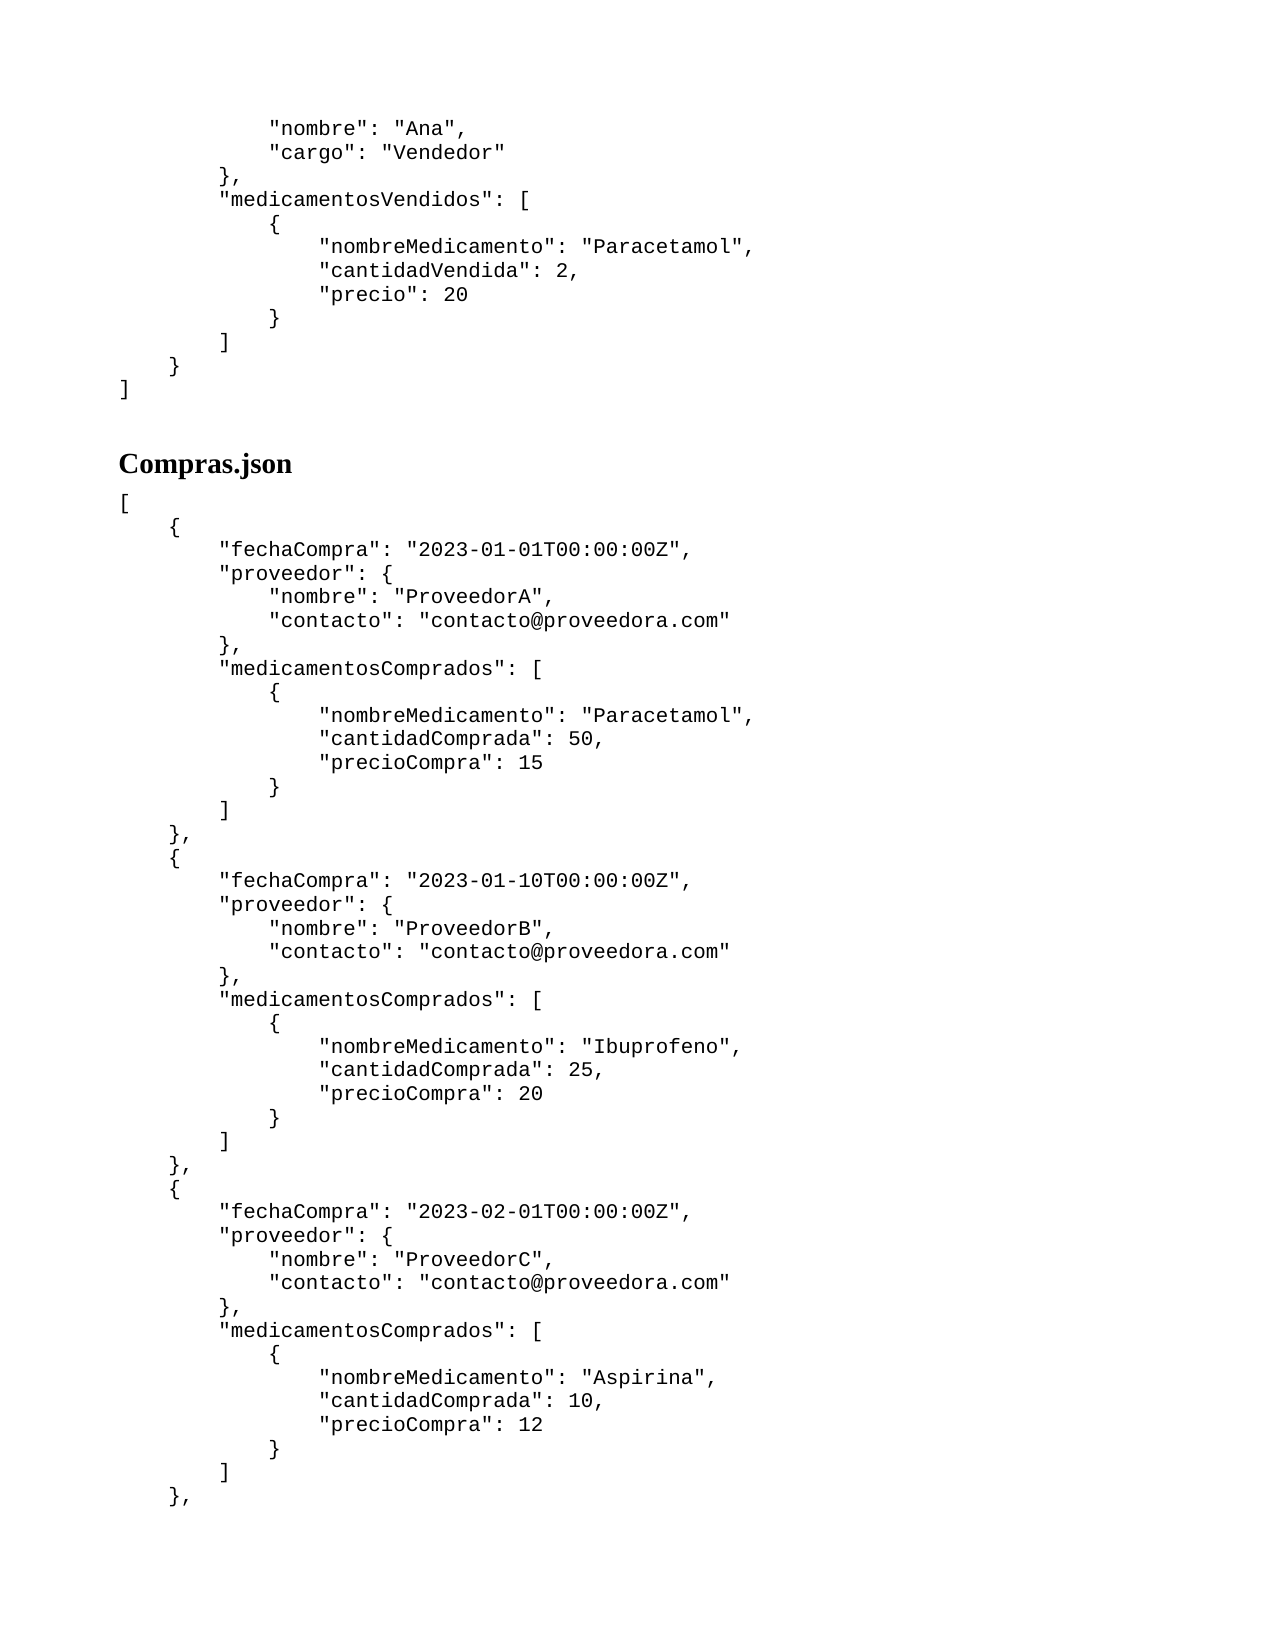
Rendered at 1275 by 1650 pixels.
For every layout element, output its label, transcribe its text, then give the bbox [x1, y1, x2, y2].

subtitle Compras.json [118, 446, 1157, 479]
text "precioCompra": 15 [118, 752, 1157, 776]
text }, [118, 823, 1157, 847]
text "precio": 20 [118, 284, 1157, 307]
text "medicamentosComprados": [ [118, 1319, 1157, 1343]
text } [118, 354, 1157, 378]
text { [118, 1178, 1157, 1201]
text ] [118, 331, 1157, 354]
text }, [118, 1154, 1157, 1178]
text }, [118, 1485, 1157, 1509]
text { [118, 1012, 1157, 1036]
text "medicamentosVendidos": [ [118, 189, 1157, 213]
text "cantidadComprada": 25, [118, 1059, 1157, 1083]
text "medicamentosComprados": [ [118, 657, 1157, 681]
text { [118, 516, 1157, 539]
text }, [118, 634, 1157, 657]
text "nombreMedicamento": "Paracetamol", [118, 236, 1157, 260]
text "contacto": "contacto@proveedora.com" [118, 1272, 1157, 1296]
text "fechaCompra": "2023-01-10T00:00:00Z", [118, 870, 1157, 894]
text "cantidadComprada": 10, [118, 1391, 1157, 1414]
text { [118, 1343, 1157, 1367]
text "proveedor": { [118, 894, 1157, 918]
text ] [118, 1130, 1157, 1154]
text "medicamentosComprados": [ [118, 988, 1157, 1012]
text "nombre": "ProveedorB", [118, 918, 1157, 941]
text { [118, 847, 1157, 870]
text "precioCompra": 20 [118, 1083, 1157, 1107]
text } [118, 1438, 1157, 1461]
text "nombre": "Ana", [118, 118, 1157, 142]
text "contacto": "contacto@proveedora.com" [118, 941, 1157, 965]
text { [118, 213, 1157, 236]
text { [118, 681, 1157, 705]
text "cantidadComprada": 50, [118, 728, 1157, 752]
text "nombreMedicamento": "Paracetamol", [118, 705, 1157, 728]
text [ [118, 492, 1157, 516]
text "cantidadVendida": 2, [118, 260, 1157, 284]
text }, [118, 165, 1157, 189]
text "precioCompra": 12 [118, 1414, 1157, 1438]
text } [118, 776, 1157, 799]
text "proveedor": { [118, 563, 1157, 587]
text ] [118, 799, 1157, 823]
text "contacto": "contacto@proveedora.com" [118, 610, 1157, 634]
text "cargo": "Vendedor" [118, 142, 1157, 165]
text ] [118, 378, 1157, 402]
text "proveedor": { [118, 1225, 1157, 1249]
text "fechaCompra": "2023-01-01T00:00:00Z", [118, 539, 1157, 563]
text "nombre": "ProveedorC", [118, 1249, 1157, 1272]
text } [118, 307, 1157, 331]
text } [118, 1107, 1157, 1130]
text }, [118, 1296, 1157, 1319]
text "fechaCompra": "2023-02-01T00:00:00Z", [118, 1201, 1157, 1225]
text "nombre": "ProveedorA", [118, 587, 1157, 610]
text }, [118, 965, 1157, 988]
text ] [118, 1461, 1157, 1485]
text "nombreMedicamento": "Aspirina", [118, 1367, 1157, 1391]
text "nombreMedicamento": "Ibuprofeno", [118, 1036, 1157, 1059]
